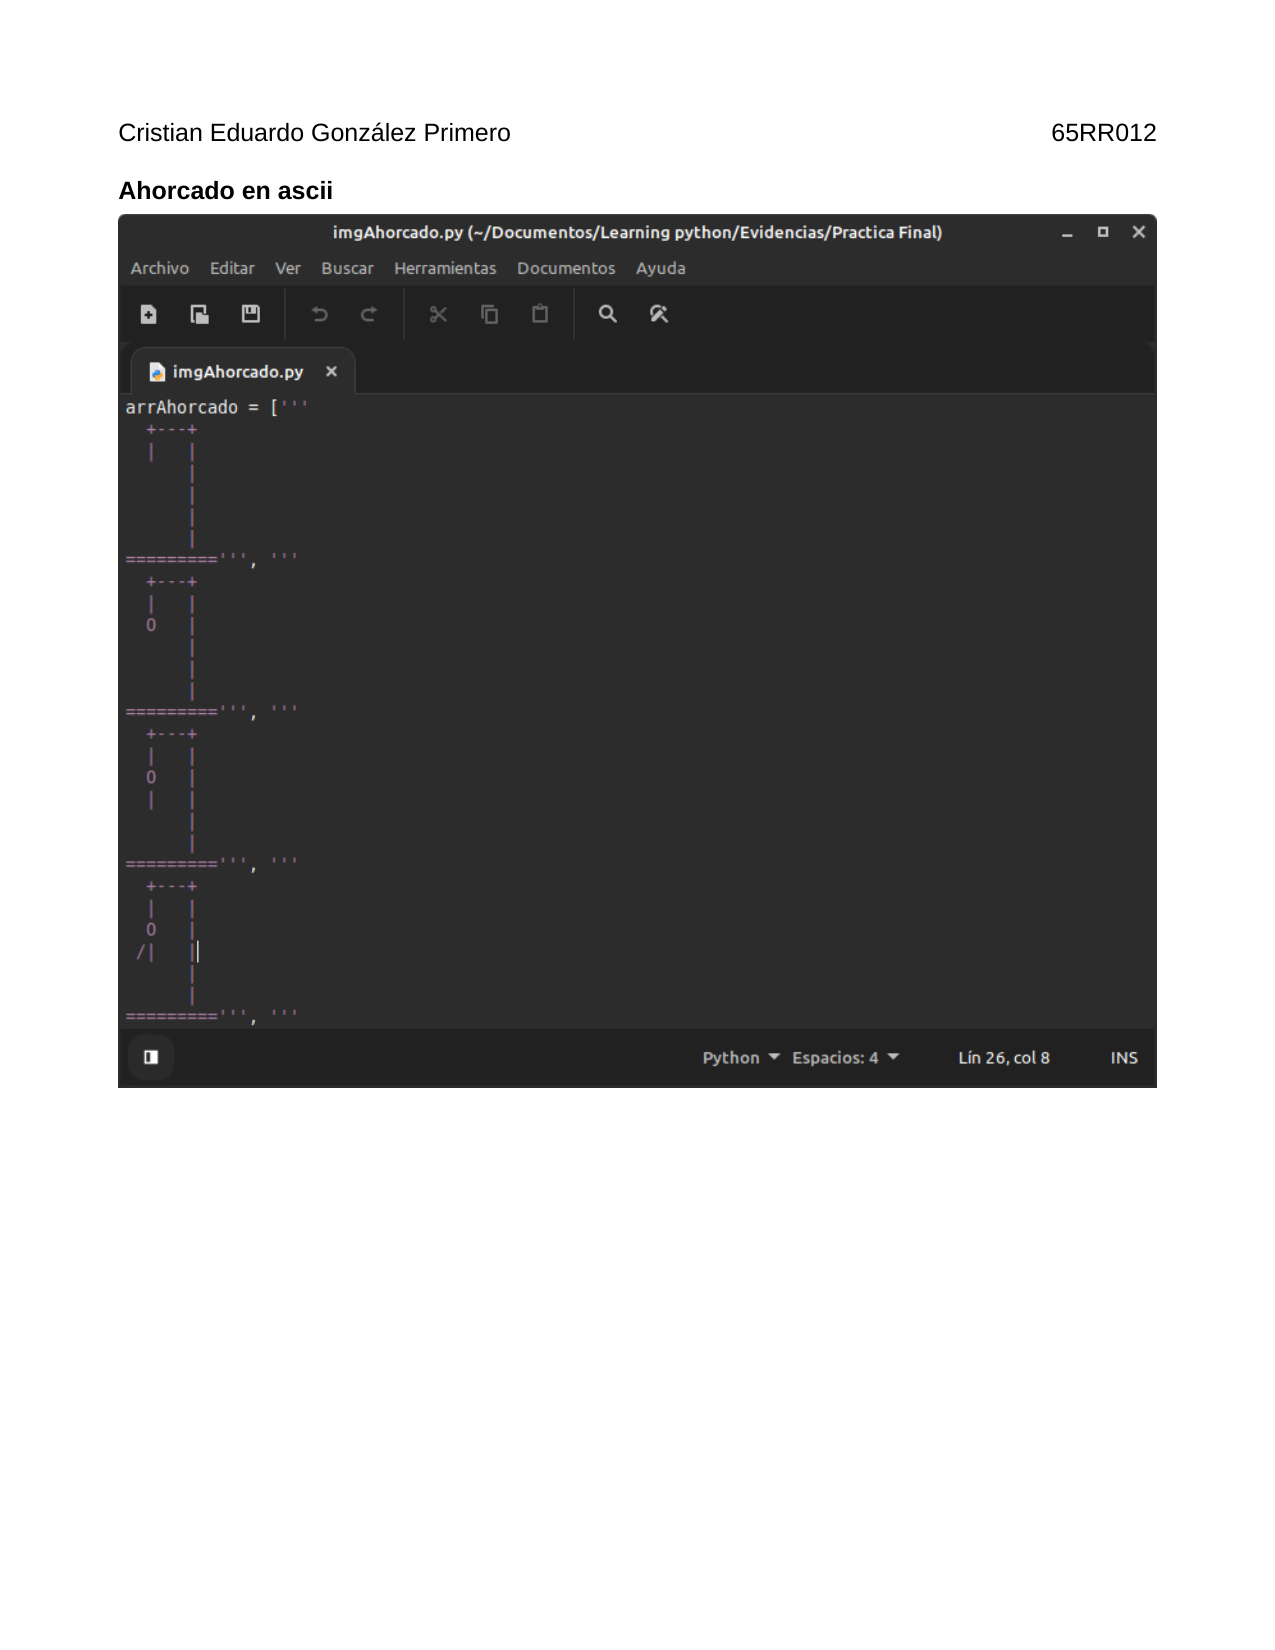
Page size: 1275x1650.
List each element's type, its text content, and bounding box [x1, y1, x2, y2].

text Ahorcado en ascii [118, 176, 1157, 205]
picture [118, 214, 1157, 1088]
